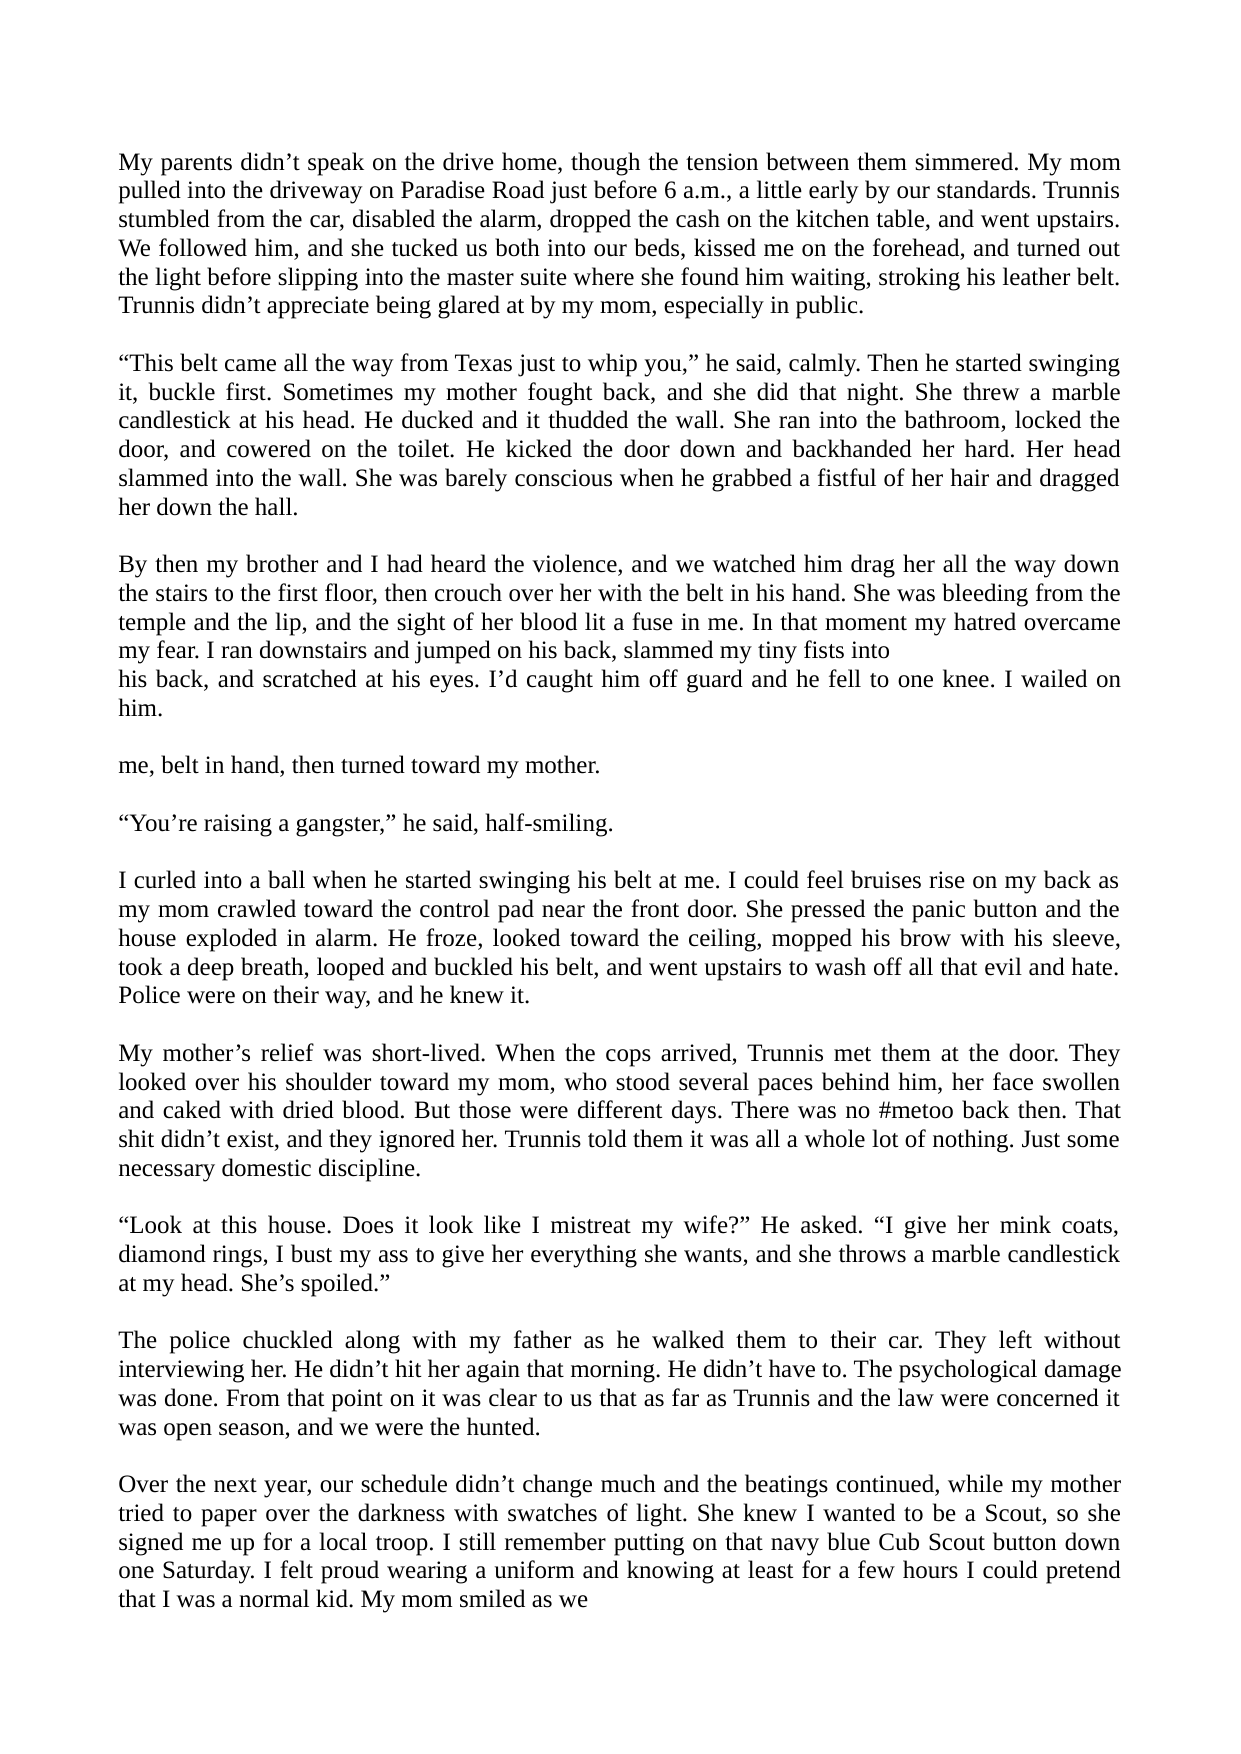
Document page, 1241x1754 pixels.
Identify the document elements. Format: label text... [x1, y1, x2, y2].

text My parents didn’t speak on the drive home, though the tension between them simmered. My mom pulled into the driveway on Paradise Road just before 6 a.m., a little early by our standards. Trunnis stumbled from the car, disabled the alarm, dropped the cash on the kitchen table, and went upstairs. We followed him, and she tucked us both into our beds, kissed me on the forehead, and turned out the light before slipping into the master suite where she found him waiting, stroking his leather belt. Trunnis didn’t appreciate being glared at by my mom, especially in public. [118, 147, 1122, 319]
text “Look at this house. Does it look like I mistreat my wife?” He asked. “I give her mink coats, diamond rings, I bust my ass to give her everything she wants, and she throws a marble candlestick at my head. She’s spoiled.” [118, 1211, 1122, 1297]
text “This belt came all the way from Texas just to whip you,” he said, calmly. Then he started swinging it, buckle first. Sometimes my mother fought back, and she did that night. She threw a marble candlestick at his head. He ducked and it thudded the wall. She ran into the bathroom, locked the door, and cowered on the toilet. He kicked the door down and backhanded her hard. Her head slammed into the wall. She was barely conscious when he grabbed a fistful of her hair and dragged her down the hall. [118, 348, 1122, 521]
text I curled into a ball when he started swinging his belt at me. I could feel bruises rise on my back as my mom crawled toward the control pad near the front door. She pressed the panic button and the house exploded in alarm. He froze, looked toward the ceiling, mopped his brow with his sleeve, took a deep breath, looped and buckled his belt, and went upstairs to wash off all that evil and hate. Police were on their way, and he knew it. [118, 866, 1122, 1009]
text “You’re raising a gangster,” he said, half-smiling. [118, 808, 1122, 837]
text Over the next year, our schedule didn’t change much and the beatings continued, while my mother tried to paper over the darkness with swatches of light. She knew I wanted to be a Scout, so she signed me up for a local troop. I still remember putting on that navy blue Cub Scout button down one Saturday. I felt proud wearing a uniform and knowing at least for a few hours I could pretend that I was a normal kid. My mom smiled as we [118, 1469, 1122, 1613]
text his back, and scratched at his eyes. I’d caught him off guard and he fell to one knee. I wailed on him. [118, 664, 1122, 722]
text My mother’s relief was short-lived. When the cops arrived, Trunnis met them at the door. They looked over his shoulder toward my mom, who stood several paces behind him, her face swollen and caked with dried blood. But those were different days. There was no #metoo back then. That shit didn’t exist, and they ignored her. Trunnis told them it was all a whole lot of nothing. Just some necessary domestic discipline. [118, 1038, 1122, 1182]
text By then my brother and I had heard the violence, and we watched him drag her all the way down the stairs to the first floor, then crouch over her with the belt in his hand. She was bleeding from the temple and the lip, and the sight of her blood lit a fuse in me. In that moment my hatred overcame my fear. I ran downstairs and jumped on his back, slammed my tiny fists into [118, 549, 1122, 664]
text The police chuckled along with my father as he walked them to their car. They left without interviewing her. He didn’t hit her again that morning. He didn’t have to. The psychological damage was done. From that point on it was clear to us that as far as Trunnis and the law were concerned it was open season, and we were the hunted. [118, 1326, 1122, 1441]
text me, belt in hand, then turned toward my mother. [118, 751, 1122, 779]
